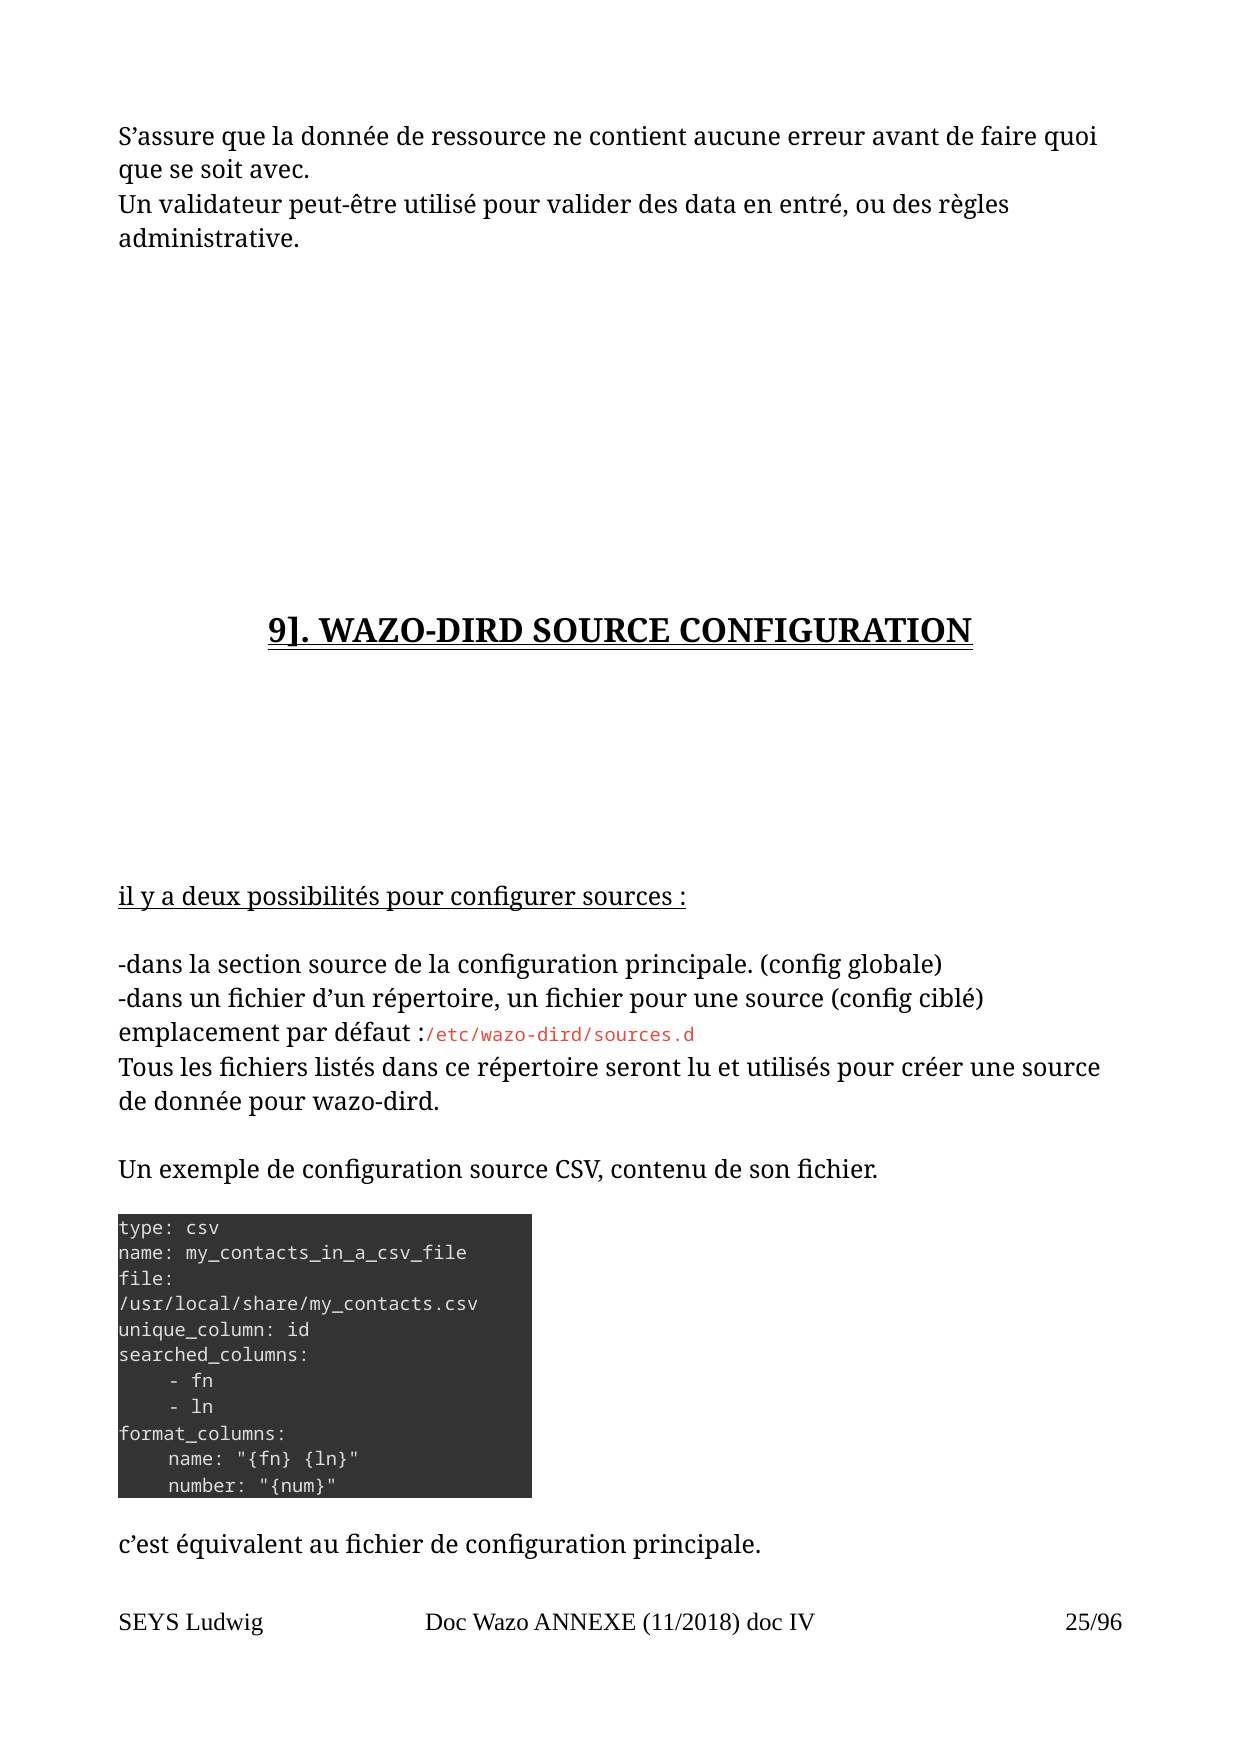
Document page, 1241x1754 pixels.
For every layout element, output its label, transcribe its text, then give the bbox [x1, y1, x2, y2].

text number: "{num}" [118, 1472, 532, 1498]
text S’assure que la donnée de ressource ne contient aucune erreur avant de faire quoi que se soit avec. [118, 118, 1122, 186]
text -dans la section source de la configuration principale. (config globale) [118, 947, 1122, 981]
text Un validateur peut-être utilisé pour valider des data en entré, ou des règles administrative. [118, 186, 1122, 254]
text name: "{fn} {ln}" [118, 1446, 532, 1472]
text - fn [118, 1367, 532, 1394]
text type: csv [118, 1214, 532, 1240]
text searched_columns: [118, 1342, 532, 1367]
text Tous les fichiers listés dans ce répertoire seront lu et utilisés pour créer une source de donnée pour wazo-dird. [118, 1049, 1122, 1117]
text format_columns: [118, 1420, 532, 1446]
text unique_column: id [118, 1316, 532, 1342]
text emplacement par défaut :/etc/wazo-dird/sources.d [118, 1015, 1122, 1049]
text Un exemple de configuration source CSV, contenu de son fichier. [118, 1151, 1122, 1185]
text file: /usr/local/share/my_contacts.csv [118, 1265, 532, 1316]
text - ln [118, 1394, 532, 1420]
text -dans un fichier d’un répertoire, un fichier pour une source (config ciblé) [118, 981, 1122, 1015]
text il y a deux possibilités pour configurer sources : [118, 879, 1122, 913]
text name: my_contacts_in_a_csv_file [118, 1240, 532, 1265]
text c’est équivalent au fichier de configuration principale. [118, 1527, 1122, 1561]
text 9]. WAZO-DIRD SOURCE CONFIGURATION [118, 606, 1122, 652]
